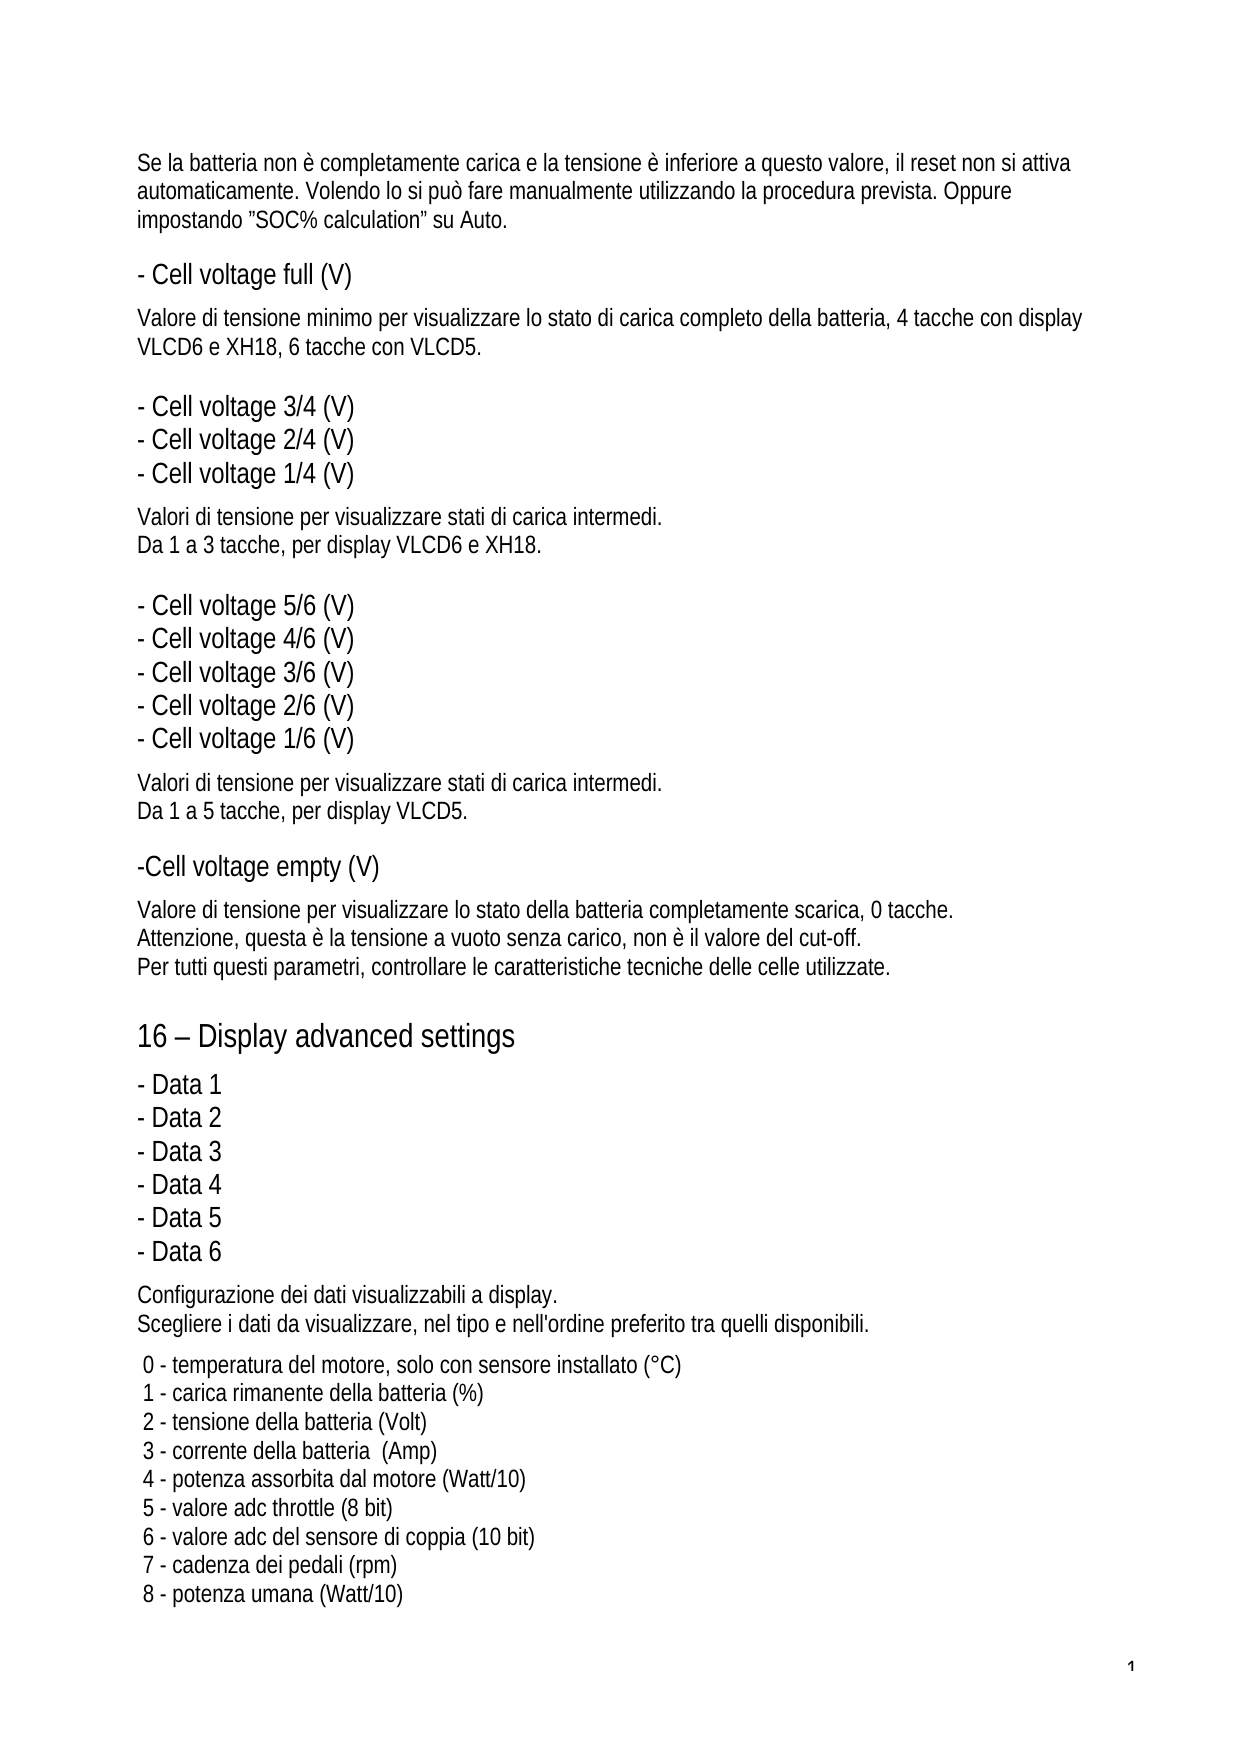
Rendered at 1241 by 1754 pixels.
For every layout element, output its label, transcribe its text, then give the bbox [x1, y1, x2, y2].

text 0 - temperatura del motore, solo con sensore installato (°C) [137, 1350, 1122, 1378]
text 7 - cadenza dei pedali (rpm) [137, 1550, 1122, 1579]
text 1 - carica rimanente della batteria (%) [137, 1378, 1122, 1407]
text 6 - valore adc del sensore di coppia (10 bit) [137, 1522, 1122, 1550]
text - Cell voltage 5/6 (V) [137, 588, 1122, 621]
text - Cell voltage 1/6 (V) [137, 722, 1122, 755]
text Da 1 a 5 tacche, per display VLCD5. [137, 796, 1122, 825]
text 4 - potenza assorbita dal motore (Watt/10) [137, 1464, 1122, 1493]
text -Cell voltage empty (V) [137, 849, 1122, 882]
text Attenzione, questa è la tensione a vuoto senza carico, non è il valore del cut-off. [137, 923, 1122, 952]
text Scegliere i dati da visualizzare, nel tipo e nell'ordine preferito tra quelli disponibili. [137, 1308, 1122, 1337]
text - Cell voltage 2/4 (V) [137, 422, 1122, 456]
text - Cell voltage 3/6 (V) [137, 655, 1122, 688]
text 3 - corrente della batteria (Amp) [137, 1436, 1122, 1464]
text - Cell voltage full (V) [137, 257, 1122, 291]
text - Data 6 [137, 1234, 1122, 1267]
text - Data 2 [137, 1100, 1122, 1134]
text - Data 5 [137, 1201, 1122, 1234]
text - Data 1 [137, 1067, 1122, 1100]
text - Cell voltage 2/6 (V) [137, 688, 1122, 722]
text Se la batteria non è completamente carica e la tensione è inferiore a questo valore, il reset non si attiva automaticamente. Volendo lo si può fare manualmente utilizzando la procedura prevista. Oppure impostando ”SOC% calculation” su Auto. [137, 148, 1122, 233]
text Valore di tensione minimo per visualizzare lo stato di carica completo della batteria, 4 tacche con display VLCD6 e XH18, 6 tacche con VLCD5. [137, 303, 1122, 360]
text 16 – Display advanced settings [137, 1016, 1122, 1054]
text Per tutti questi parametri, controllare le caratteristiche tecniche delle celle utilizzate. [137, 952, 1122, 981]
text 8 - potenza umana (Watt/10) [137, 1579, 1122, 1607]
text Da 1 a 3 tacche, per display VLCD6 e XH18. [137, 531, 1122, 559]
text Valori di tensione per visualizzare stati di carica intermedi. [137, 502, 1122, 531]
text - Cell voltage 4/6 (V) [137, 621, 1122, 655]
text 5 - valore adc throttle (8 bit) [137, 1493, 1122, 1522]
text - Cell voltage 3/4 (V) [137, 389, 1122, 422]
text Valore di tensione per visualizzare lo stato della batteria completamente scarica, 0 tacche. [137, 895, 1122, 923]
text - Cell voltage 1/4 (V) [137, 456, 1122, 489]
text 2 - tensione della batteria (Volt) [137, 1407, 1122, 1436]
text - Data 4 [137, 1167, 1122, 1201]
text Valori di tensione per visualizzare stati di carica intermedi. [137, 767, 1122, 796]
text - Data 3 [137, 1134, 1122, 1167]
text Configurazione dei dati visualizzabili a display. [137, 1280, 1122, 1308]
